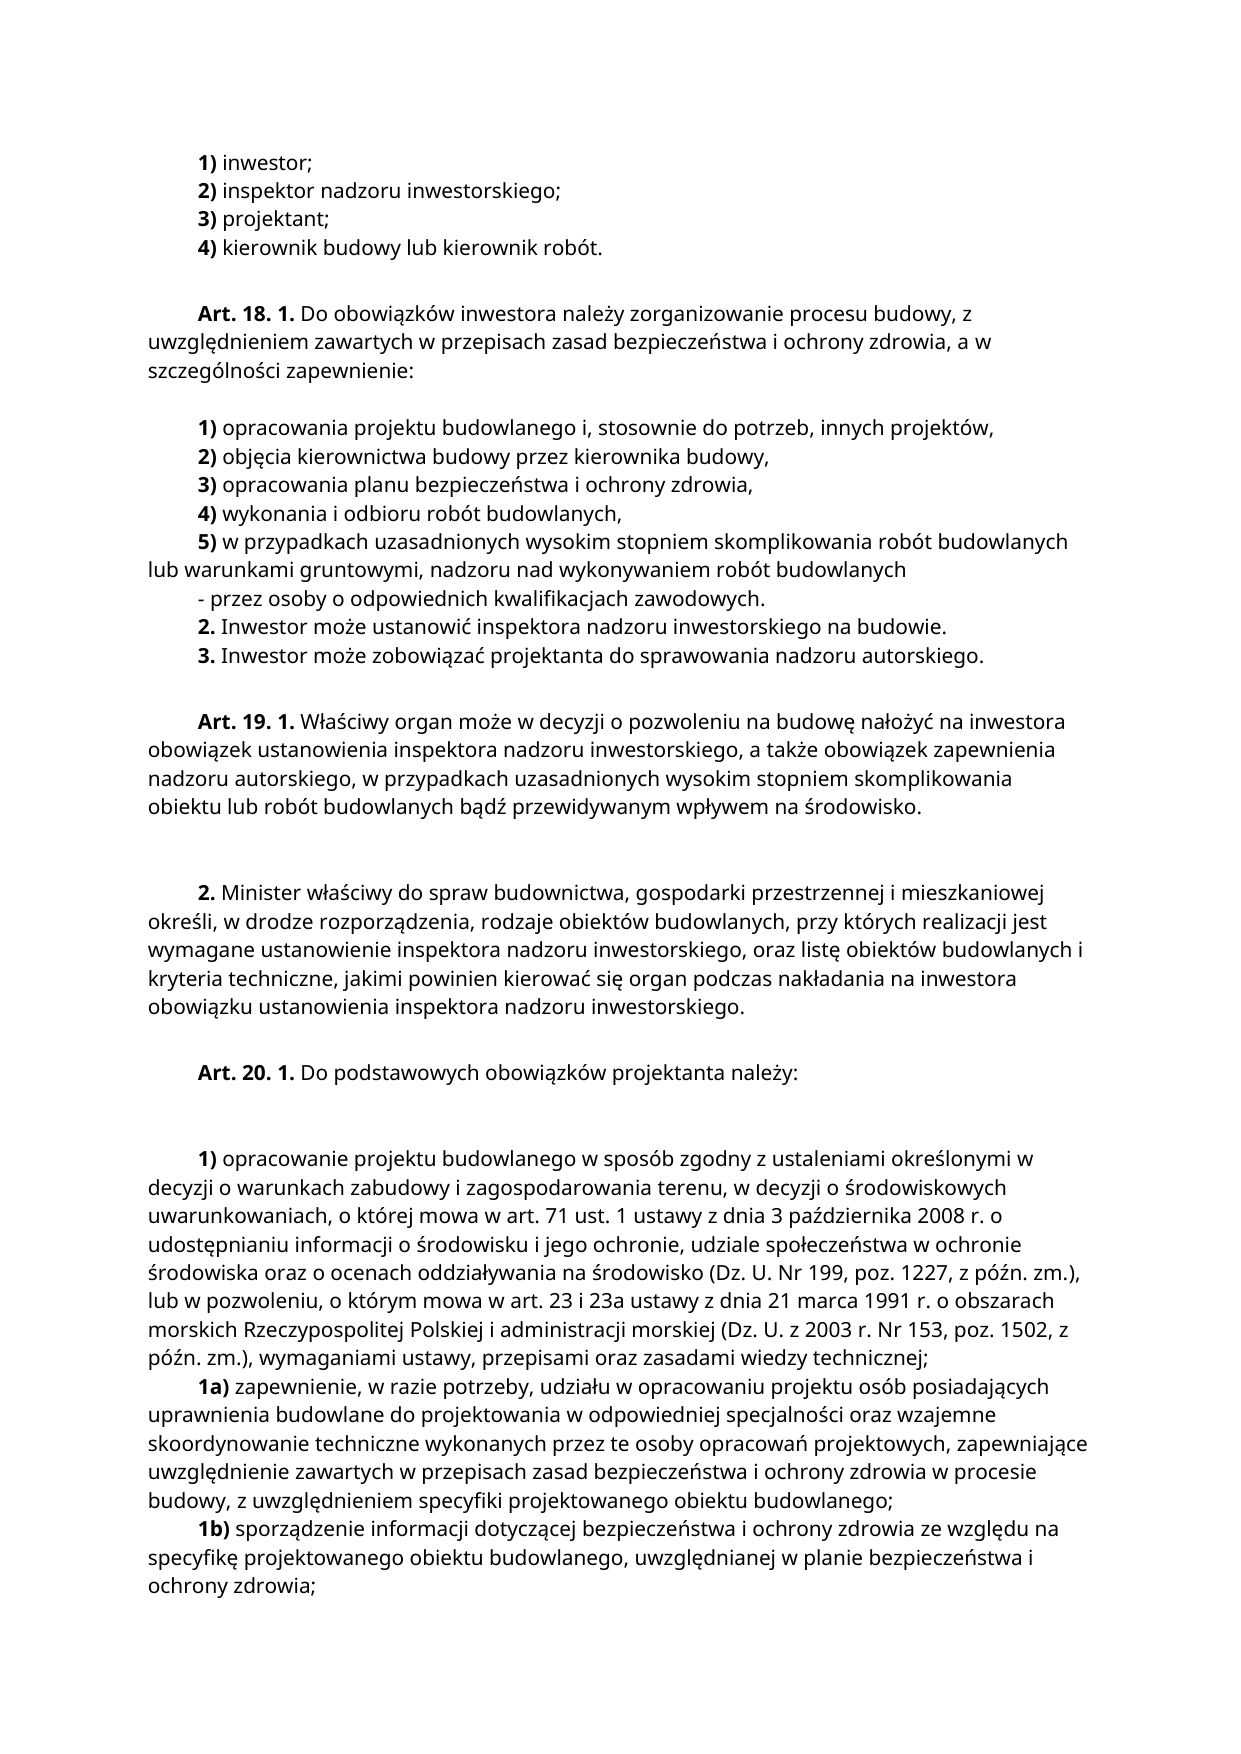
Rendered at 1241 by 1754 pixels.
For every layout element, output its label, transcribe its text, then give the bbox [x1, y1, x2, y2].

text 1a) zapewnienie, w razie potrzeby, udziału w opracowaniu projektu osób posiadających uprawnienia budowlane do projektowania w odpowiedniej specjalności oraz wzajemne skoordynowanie techniczne wykonanych przez te osoby opracowań projektowych, zapewniające uwzględnienie zawartych w przepisach zasad bezpieczeństwa i ochrony zdrowia w procesie budowy, z uwzględnieniem specyfiki projektowanego obiektu budowlanego; [148, 1372, 1093, 1514]
text 1) inwestor; [148, 148, 1093, 176]
text 2. Minister właściwy do spraw budownictwa, gospodarki przestrzennej i mieszkaniowej określi, w drodze rozporządzenia, rodzaje obiektów budowlanych, przy których realizacji jest wymagane ustanowienie inspektora nadzoru inwestorskiego, oraz listę obiektów budowlanych i kryteria techniczne, jakimi powinien kierować się organ podczas nakładania na inwestora obowiązku ustanowienia inspektora nadzoru inwestorskiego. [148, 878, 1093, 1021]
text 4) kierownik budowy lub kierownik robót. [148, 233, 1093, 261]
text 3) projektant; [148, 204, 1093, 233]
text - przez osoby o odpowiednich kwalifikacjach zawodowych. [148, 584, 1093, 612]
text 4) wykonania i odbioru robót budowlanych, [148, 499, 1093, 527]
text Art. 18. 1. Do obowiązków inwestora należy zorganizowanie procesu budowy, z uwzględnieniem zawartych w przepisach zasad bezpieczeństwa i ochrony zdrowia, a w szczególności zapewnienie: [148, 299, 1093, 384]
text 2) objęcia kierownictwa budowy przez kierownika budowy, [148, 442, 1093, 470]
text 2. Inwestor może ustanowić inspektora nadzoru inwestorskiego na budowie. [148, 612, 1093, 641]
text Art. 19. 1. Właściwy organ może w decyzji o pozwoleniu na budowę nałożyć na inwestora obowiązek ustanowienia inspektora nadzoru inwestorskiego, a także obowiązek zapewnienia nadzoru autorskiego, w przypadkach uzasadnionych wysokim stopniem skomplikowania obiektu lub robót budowlanych bądź przewidywanym wpływem na środowisko. [148, 707, 1093, 849]
text 1) opracowanie projektu budowlanego w sposób zgodny z ustaleniami określonymi w decyzji o warunkach zabudowy i zagospodarowania terenu, w decyzji o środowiskowych uwarunkowaniach, o której mowa w art. 71 ust. 1 ustawy z dnia 3 października 2008 r. o udostępnianiu informacji o środowisku i jego ochronie, udziale społeczeństwa w ochronie środowiska oraz o ocenach oddziaływania na środowisko (Dz. U. Nr 199, poz. 1227, z późn. zm.), lub w pozwoleniu, o którym mowa w art. 23 i 23a ustawy z dnia 21 marca 1991 r. o obszarach morskich Rzeczypospolitej Polskiej i administracji morskiej (Dz. U. z 2003 r. Nr 153, poz. 1502, z późn. zm.), wymaganiami ustawy, przepisami oraz zasadami wiedzy technicznej; [148, 1144, 1093, 1372]
text Art. 20. 1. Do podstawowych obowiązków projektanta należy: [148, 1058, 1093, 1115]
text 3) opracowania planu bezpieczeństwa i ochrony zdrowia, [148, 470, 1093, 499]
text 2) inspektor nadzoru inwestorskiego; [148, 176, 1093, 204]
text 1b) sporządzenie informacji dotyczącej bezpieczeństwa i ochrony zdrowia ze względu na specyfikę projektowanego obiektu budowlanego, uwzględnianej w planie bezpieczeństwa i ochrony zdrowia; [148, 1514, 1093, 1599]
text 5) w przypadkach uzasadnionych wysokim stopniem skomplikowania robót budowlanych lub warunkami gruntowymi, nadzoru nad wykonywaniem robót budowlanych [148, 527, 1093, 584]
text 1) opracowania projektu budowlanego i, stosownie do potrzeb, innych projektów, [148, 413, 1093, 442]
text 3. Inwestor może zobowiązać projektanta do sprawowania nadzoru autorskiego. [148, 641, 1093, 669]
